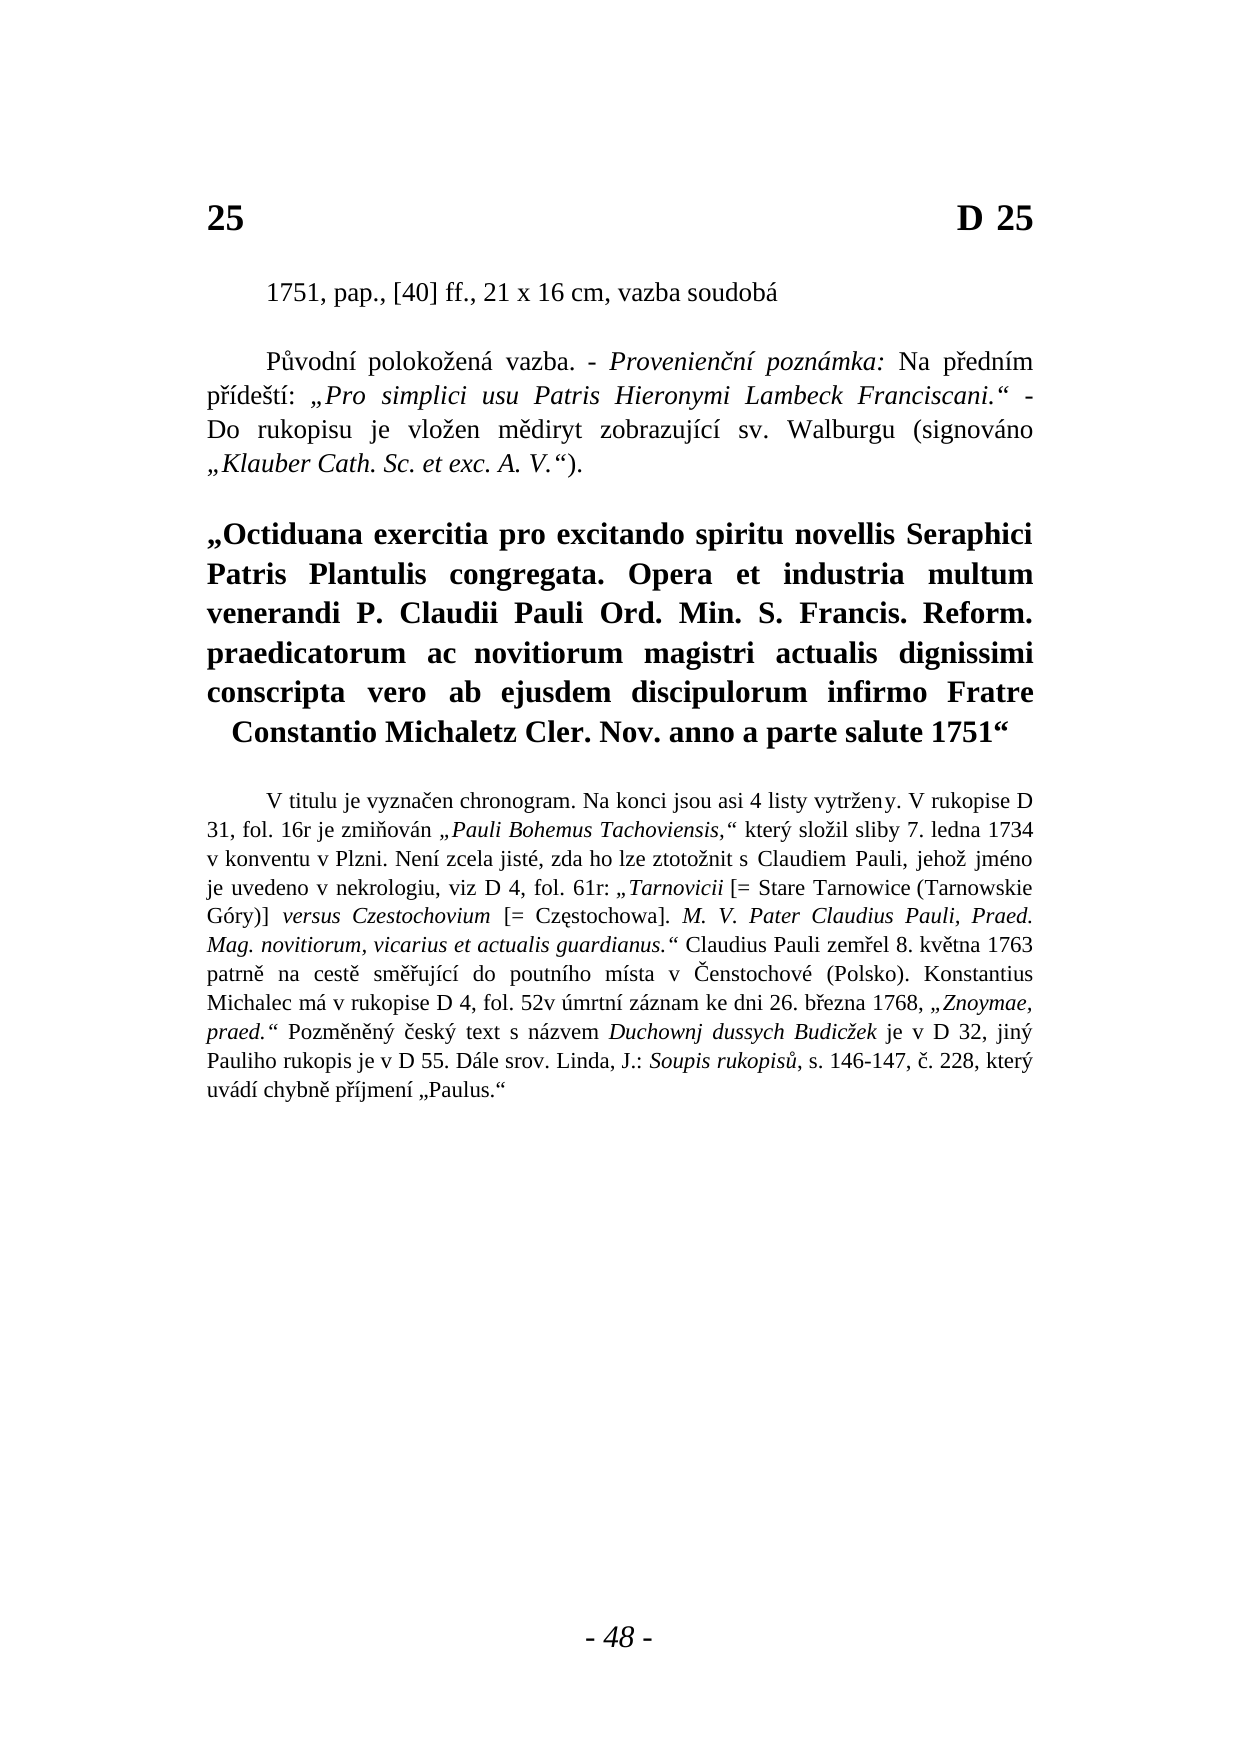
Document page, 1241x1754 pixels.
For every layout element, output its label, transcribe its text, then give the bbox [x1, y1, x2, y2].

text „Octiduana exercitia pro excitando spiritu novellis Seraphici Patris Plantulis congregata. Opera et industria multum venerandi P. Claudii Pauli Ord. Min. S. Francis. Reform. praedicatorum ac novitiorum magistri actualis dignissimi conscripta vero ab ejusdem discipulorum infirmo Fratre Constantio Michaletz Cler. Nov. anno a parte salute 1751“ [207, 516, 1033, 749]
text Původní polokožená vazba. - Provenienční poznámka: Na předním přídeští: „Pro simplici usu Patris Hieronymi Lambeck Franciscani.“ - Do rukopisu je vložen mědiryt zobrazující sv. Walburgu (signováno „Klauber Cath. Sc. et exc. A. V.“). [207, 345, 1033, 478]
text 25 D 25 [207, 195, 1033, 238]
text V titulu je vyznačen chronogram. Na konci jsou asi 4 listy vytrženy. V rukopise D 31, fol. 16r je zmiňován „Pauli Bohemus Tachoviensis,“ který složil sliby 7. ledna 1734 v konventu v Plzni. Není zcela jisté, zda ho lze ztotožnit s Claudiem Pauli, jehož jméno je uvedeno v nekrologiu, viz D 4, fol. 61r: „Tarnovicii [= Stare Tarnowice (Tarnowskie Góry)] versus Czestochovium [= Częstochowa]. M. V. Pater Claudius Pauli, Praed. Mag. novitiorum, vicarius et actualis guardianus.“ Claudius Pauli zemřel 8. května 1763 patrně na cestě směřující do poutního místa v Čenstochové (Polsko). Konstantius Michalec má v rukopise D 4, fol. 52v úmrtní záznam ke dni 26. března 1768, „Znoymae, praed.“ Pozměněný český text s názvem Duchownj dussych Budicžek je v D 32, jiný Pauliho rukopis je v D 55. Dále srov. Linda, J.: Soupis rukopisů, s. 146-147, č. 228, který uvádí chybně příjmení „Paulus.“ [207, 787, 1033, 1103]
text 1751, pap., [40] ff., 21 x 16 cm, vazba soudobá [266, 276, 1033, 308]
